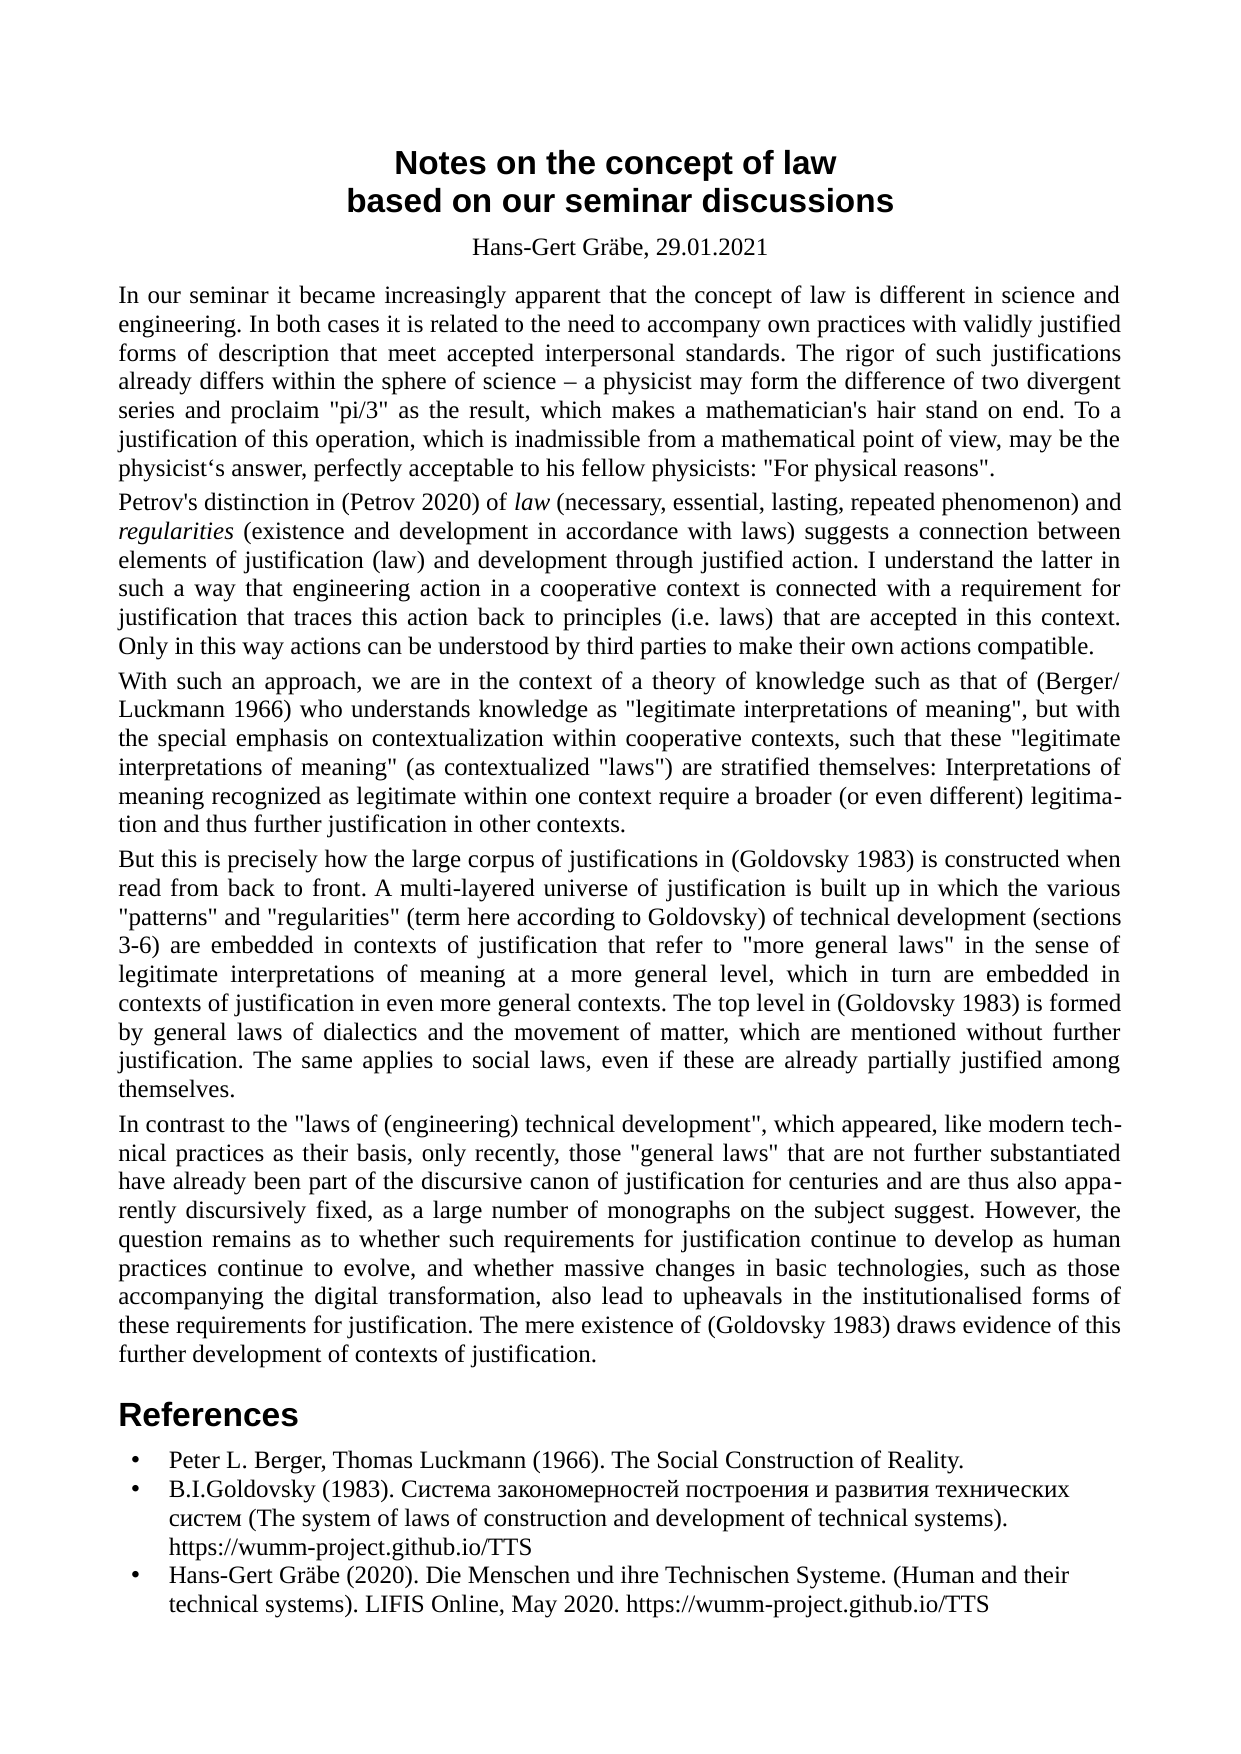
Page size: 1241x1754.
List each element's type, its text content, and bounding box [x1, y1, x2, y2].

text In our seminar it became increasingly apparent that the concept of law is different in science and engineering. In both cases it is related to the need to accompany own practices with validly justified forms of description that meet accepted interpersonal standards. The rigor of such justifications already differs within the sphere of science – a physicist may form the difference of two divergent series and proclaim "pi/3" as the result, which makes a mathematician's hair stand on end. To a justification of this operation, which is inadmissible from a mathematical point of view, may be the physicist‘s answer, perfectly acceptable to his fellow physicists: "For physical reasons". [118, 280, 1122, 481]
text With such an approach, we are in the context of a theory of knowledge such as that of (Berger/ Luckmann 1966) who understands knowledge as "legitimate interpretations of meaning", but with the special emphasis on contextualization within cooperative contexts, such that these "legitimate interpretations of meaning" (as contextualized "laws") are stratified themselves: Interpretations of meaning recognized as legitimate within one context require a broader (or even different) legitima­tion and thus further justification in other contexts. [118, 666, 1122, 838]
list Peter L. Berger, Thomas Luckmann (1966). The Social Construction of Reality. [131, 1446, 1122, 1474]
title Notes on the concept of law based on our seminar discussions [118, 143, 1122, 220]
text Petrov's distinction in (Petrov 2020) of law (necessary, essential, lasting, repeated phenomenon) and regularities (existence and development in accordance with laws) suggests a connection between elements of justification (law) and development through justified action. I understand the latter in such a way that engineering action in a cooperative context is connected with a requirement for justification that traces this action back to principles (i.e. laws) that are accepted in this context. Only in this way actions can be understood by third parties to make their own actions compatible. [118, 487, 1122, 660]
list Hans-Gert Gräbe (2020). Die Menschen und ihre Technischen Systeme. (Human and their technical systems). LIFIS Online, May 2020. https://wumm-project.github.io/TTS [131, 1561, 1122, 1618]
text In contrast to the "laws of (engineering) technical development", which appeared, like modern tech­nical practices as their basis, only recently, those "general laws" that are not further substantiated have already been part of the discursive canon of justification for centuries and are thus also appa­rently discursively fixed, as a large number of monographs on the subject suggest. However, the question remains as to whether such requirements for justification continue to develop as human practices continue to evolve, and whether massive changes in basic technologies, such as those accompanying the digital transformation, also lead to upheavals in the institutionalised forms of these requirements for justification. The mere existence of (Goldovsky 1983) draws evidence of this further development of contexts of justification. [118, 1109, 1122, 1368]
list B.I.Goldovsky (1983). Система закономерностей построения и развития технических систем (The system of laws of construction and development of technical systems). https://wumm-project.github.io/TTS [131, 1474, 1122, 1561]
text Hans-Gert Gräbe, 29.01.2021 [118, 232, 1122, 261]
subtitle References [118, 1394, 1122, 1433]
text But this is precisely how the large corpus of justifications in (Goldovsky 1983) is constructed when read from back to front. A multi-layered universe of justification is built up in which the various "patterns" and "regularities" (term here according to Goldovsky) of technical development (sections 3-6) are embedded in contexts of justification that refer to "more general laws" in the sense of legitimate interpretations of meaning at a more general level, which in turn are embedded in contexts of justification in even more general contexts. The top level in (Goldovsky 1983) is formed by general laws of dialectics and the movement of matter, which are mentioned without further justification. The same applies to social laws, even if these are already partially justified among themselves. [118, 844, 1122, 1103]
